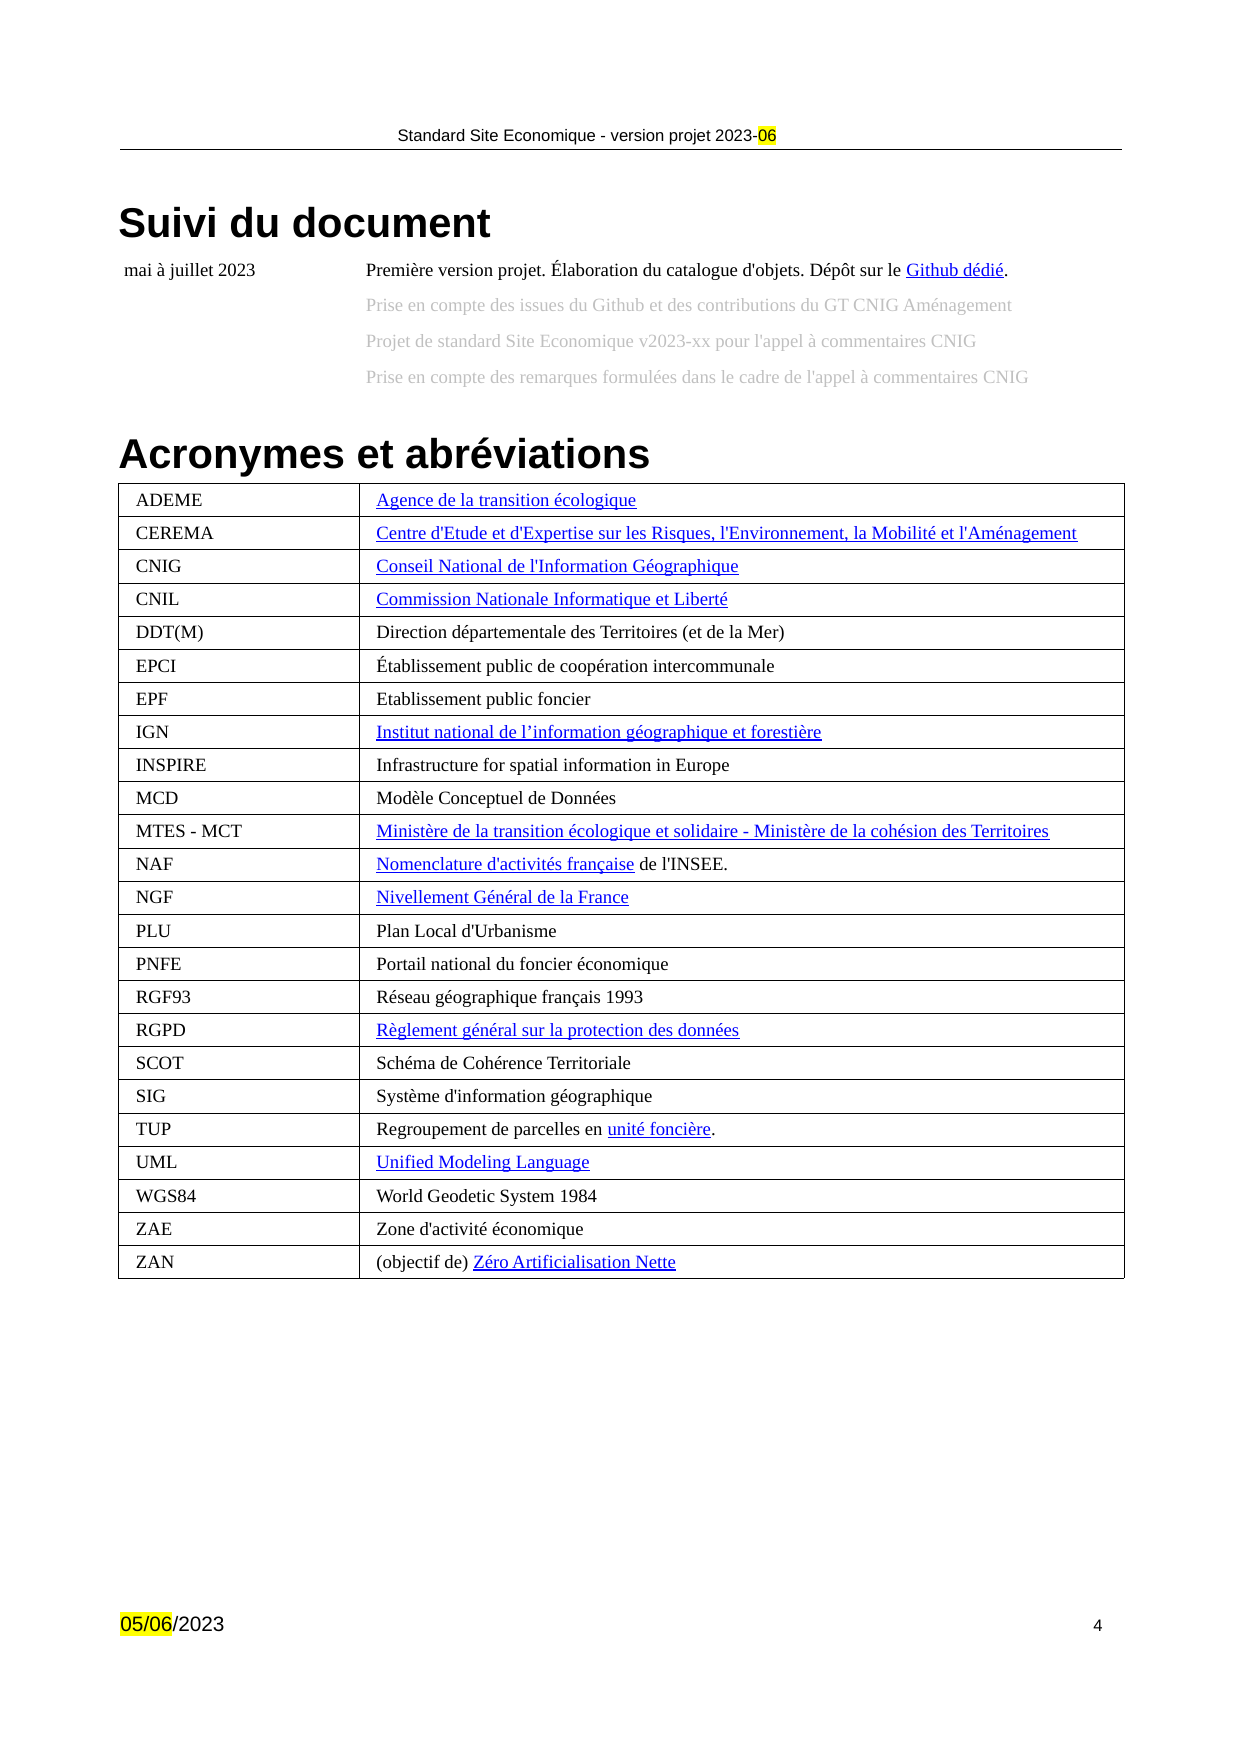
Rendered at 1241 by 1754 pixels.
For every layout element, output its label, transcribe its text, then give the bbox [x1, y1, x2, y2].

table_cell MTES - MCT [119, 815, 359, 847]
text Suivi du document [118, 199, 1116, 247]
table_cell PNFE [119, 948, 359, 980]
table_cell Modèle Conceptuel de Données [360, 782, 1124, 814]
table_cell NAF [119, 849, 359, 881]
table_cell IGN [119, 716, 359, 748]
table_cell Institut national de l’information géographique et forestière [360, 716, 1124, 748]
table_cell Prise en compte des issues du Github et des contributions du GT CNIG Aménagement [354, 289, 1122, 324]
table_cell EPF [119, 683, 359, 715]
text Acronymes et abréviations [118, 429, 1116, 477]
table_cell Réseau géographique français 1993 [360, 981, 1124, 1013]
table_cell [118, 361, 354, 396]
table_cell SCOT [119, 1047, 359, 1079]
table_cell SIG [119, 1080, 359, 1112]
table_cell [118, 289, 354, 324]
table_cell Établissement public de coopération intercommunale [360, 650, 1124, 682]
table_cell (objectif de) Zéro Artificialisation Nette [360, 1246, 1124, 1278]
table_cell Infrastructure for spatial information in Europe [360, 749, 1124, 781]
table_cell RGPD [119, 1014, 359, 1046]
table_cell ZAN [119, 1246, 359, 1278]
table_cell Prise en compte des remarques formulées dans le cadre de l'appel à commentaires CNIG [354, 361, 1122, 396]
table_header Agence de la transition écologique [360, 484, 1124, 516]
table_cell CNIL [119, 584, 359, 616]
table_cell INSPIRE [119, 749, 359, 781]
table_cell Règlement général sur la protection des données [360, 1014, 1124, 1046]
table_cell Schéma de Cohérence Territoriale [360, 1047, 1124, 1079]
table_cell World Geodetic System 1984 [360, 1180, 1124, 1212]
table_cell Conseil National de l'Information Géographique [360, 550, 1124, 582]
table_cell CNIG [119, 550, 359, 582]
table_cell Commission Nationale Informatique et Liberté [360, 584, 1124, 616]
table_cell TUP [119, 1114, 359, 1146]
table_cell WGS84 [119, 1180, 359, 1212]
table_cell Zone d'activité économique [360, 1213, 1124, 1245]
table_cell RGF93 [119, 981, 359, 1013]
table_cell PLU [119, 915, 359, 947]
table_header Première version projet. Élaboration du catalogue d'objets. Dépôt sur le Github dédié. [354, 253, 1122, 289]
table_cell Portail national du foncier économique [360, 948, 1124, 980]
table_cell EPCI [119, 650, 359, 682]
table_cell Nomenclature d'activités française de l'INSEE. [360, 849, 1124, 881]
table_cell Centre d'Etude et d'Expertise sur les Risques, l'Environnement, la Mobilité et l'Aménagement [360, 517, 1124, 549]
table_cell Plan Local d'Urbanisme [360, 915, 1124, 947]
table_header ADEME [119, 484, 359, 516]
table_cell Etablissement public foncier [360, 683, 1124, 715]
table_cell Direction départementale des Territoires (et de la Mer) [360, 617, 1124, 649]
table_cell Système d'information géographique [360, 1080, 1124, 1112]
table_header mai à juillet 2023 [118, 253, 354, 289]
table_cell ZAE [119, 1213, 359, 1245]
table_cell MCD [119, 782, 359, 814]
table_cell Projet de standard Site Economique v2023-xx pour l'appel à commentaires CNIG [354, 325, 1122, 361]
table_cell Nivellement Général de la France [360, 882, 1124, 914]
table_cell Regroupement de parcelles en unité foncière. [360, 1114, 1124, 1146]
table_cell Unified Modeling Language [360, 1147, 1124, 1179]
table_cell Ministère de la transition écologique et solidaire - Ministère de la cohésion des Territoires [360, 815, 1124, 847]
table_cell CEREMA [119, 517, 359, 549]
table_cell DDT(M) [119, 617, 359, 649]
table_cell [118, 325, 354, 361]
table_cell UML [119, 1147, 359, 1179]
table_cell NGF [119, 882, 359, 914]
